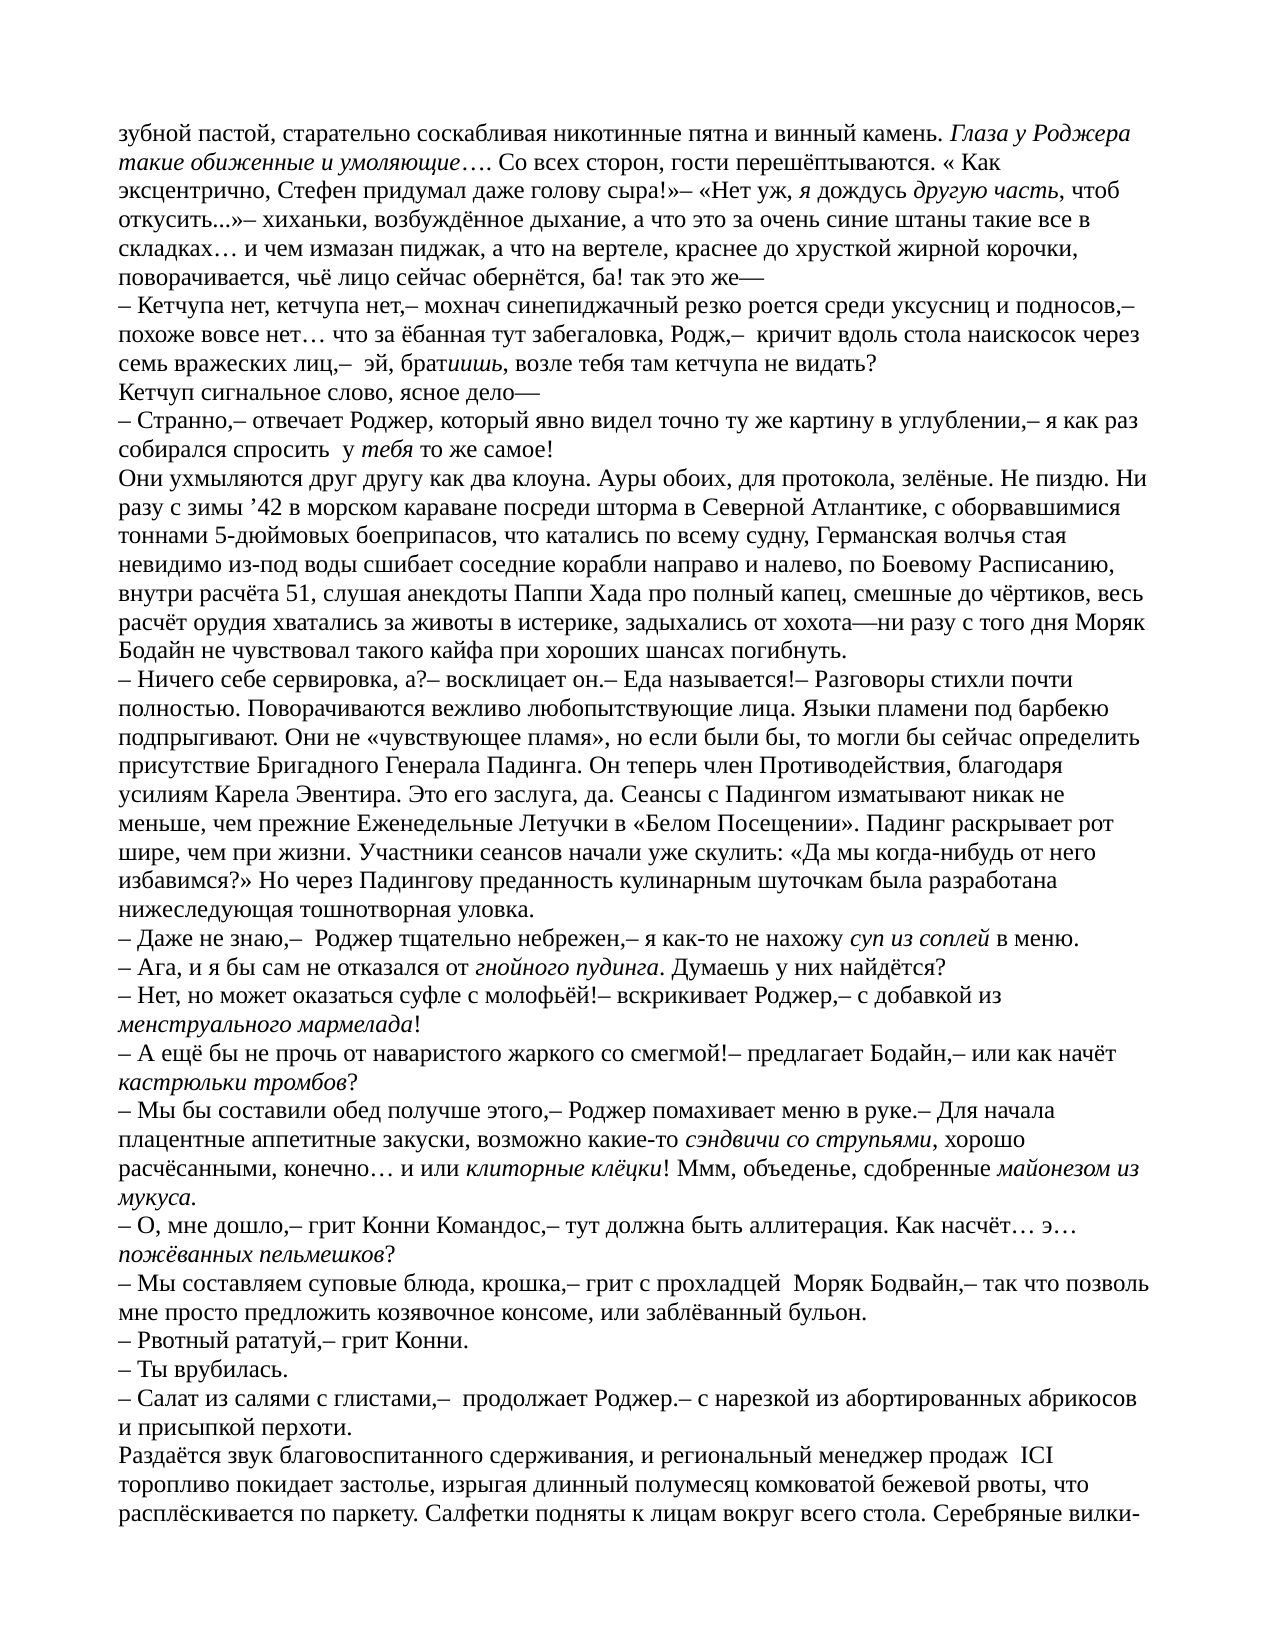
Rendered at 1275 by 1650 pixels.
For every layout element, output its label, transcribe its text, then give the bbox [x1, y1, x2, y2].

text – Мы составляем суповые блюда, крошка,– грит с прохладцей Моряк Бодвайн,– так что позволь мне просто предложить козявочное консоме, или заблёванный бульон. [118, 1268, 1157, 1326]
text – Даже не знаю,– Роджер тщательно небрежен,– я как-то не нахожу суп из соплей в меню. [118, 923, 1157, 952]
text Они ухмыляются друг другу как два клоуна. Ауры обоих, для протокола, зелёные. Не пиздю. Ни разу с зимы ’42 в морском караване посреди шторма в Северной Атлантике, с оборвавшимися тоннами 5-дюймовых боеприпасов, что катались по всему судну, Германская волчья стая невидимо из-под воды сшибает соседние корабли направо и налево, по Боевому Расписанию, внутри расчёта 51, слушая анекдоты Паппи Хада про полный капец, смешные до чёртиков, весь расчёт орудия хватались за животы в истерике, задыхались от хохота—ни разу с того дня Моряк Бодайн не чувствовал такого кайфа при хороших шансах погибнуть. [118, 463, 1157, 664]
text зубной пастой, старательно соскабливая никотинные пятна и винный камень. Глаза у Роджера такие обиженные и умоляющие…. Со всех сторон, гости перешёптываются. « Как эксцентрично, Стефен придумал даже голову сыра!»– «Нет уж, я дождусь другую часть, чтоб откусить...»– хиханьки, возбуждённое дыхание, а что это за очень синие штаны такие все в складках… и чем измазан пиджак, а что на вертеле, краснее до хрусткой жирной корочки, поворачивается, чьё лицо сейчас обернётся, ба! так это же— [118, 118, 1157, 291]
text – Рвотный рататуй,– грит Конни. [118, 1326, 1157, 1354]
text Раздаётся звук благовоспитанного сдерживания, и региональный менеджер продаж ICI торопливо покидает застолье, изрыгая длинный полумесяц комковатой бежевой рвоты, что расплёскивается по паркету. Салфетки подняты к лицам вокруг всего стола. Серебряные вилки- [118, 1441, 1157, 1527]
text – Кетчупа нет, кетчупа нет,– мохнач синепиджачный резко роется среди уксусниц и подносов,– похоже вовсе нет… что за ёбанная тут забегаловка, Родж,– кричит вдоль стола наискосок через семь вражеских лиц,– эй, братиишь, возле тебя там кетчупа не видать? [118, 291, 1157, 377]
text – О, мне дошло,– грит Конни Командос,– тут должна быть аллитерация. Как насчёт… э… пожёванных пельмешков? [118, 1211, 1157, 1268]
text – Странно,– отвечает Роджер, который явно видел точно ту же картину в углублении,– я как раз собирался спросить у тебя то же самое! [118, 406, 1157, 463]
text – Нет, но может оказаться суфле с молофьёй!– вскрикивает Роджер,– с добавкой из менструального мармелада! [118, 981, 1157, 1038]
text – Ничего себе сервировка, а?– восклицает он.– Еда называется!– Разговоры стихли почти полностью. Поворачиваются вежливо любопытствующие лица. Языки пламени под барбекю подпрыгивают. Они не «чувствующее пламя», но если были бы, то могли бы сейчас определить присутствие Бригадного Генерала Падинга. Он теперь член Противодействия, благодаря усилиям Карела Эвентира. Это его заслуга, да. Сеансы с Падингом изматывают никак не меньше, чем прежние Еженедельные Летучки в «Белом Посещении». Падинг раскрывает рот шире, чем при жизни. Участники сеансов начали уже скулить: «Да мы когда-нибудь от него избавимся?» Но через Падингову преданность кулинарным шуточкам была разработана нижеследующая тошнотворная уловка. [118, 664, 1157, 923]
text – Ты врубилась. [118, 1354, 1157, 1383]
text – Ага, и я бы сам не отказался от гнойного пудинга. Думаешь у них найдётся? [118, 952, 1157, 981]
text – Мы бы составили обед получше этого,– Роджер помахивает меню в руке.– Для начала плацентные аппетитные закуски, возможно какие-то сэндвичи со струпьями, хорошо расчёсанными, конечно… и или клиторные клёцки! Ммм, объеденье, сдобренные майонезом из мукуса. [118, 1096, 1157, 1211]
text – А ещё бы не прочь от наваристого жаркого со смегмой!– предлагает Бодайн,– или как начёт кастрюльки тромбов? [118, 1038, 1157, 1096]
text – Салат из салями с глистами,– продолжает Роджер.– с нарезкой из абортированных абрикосов и присыпкой перхоти. [118, 1383, 1157, 1441]
text Кетчуп сигнальное слово, ясное дело— [118, 377, 1157, 406]
